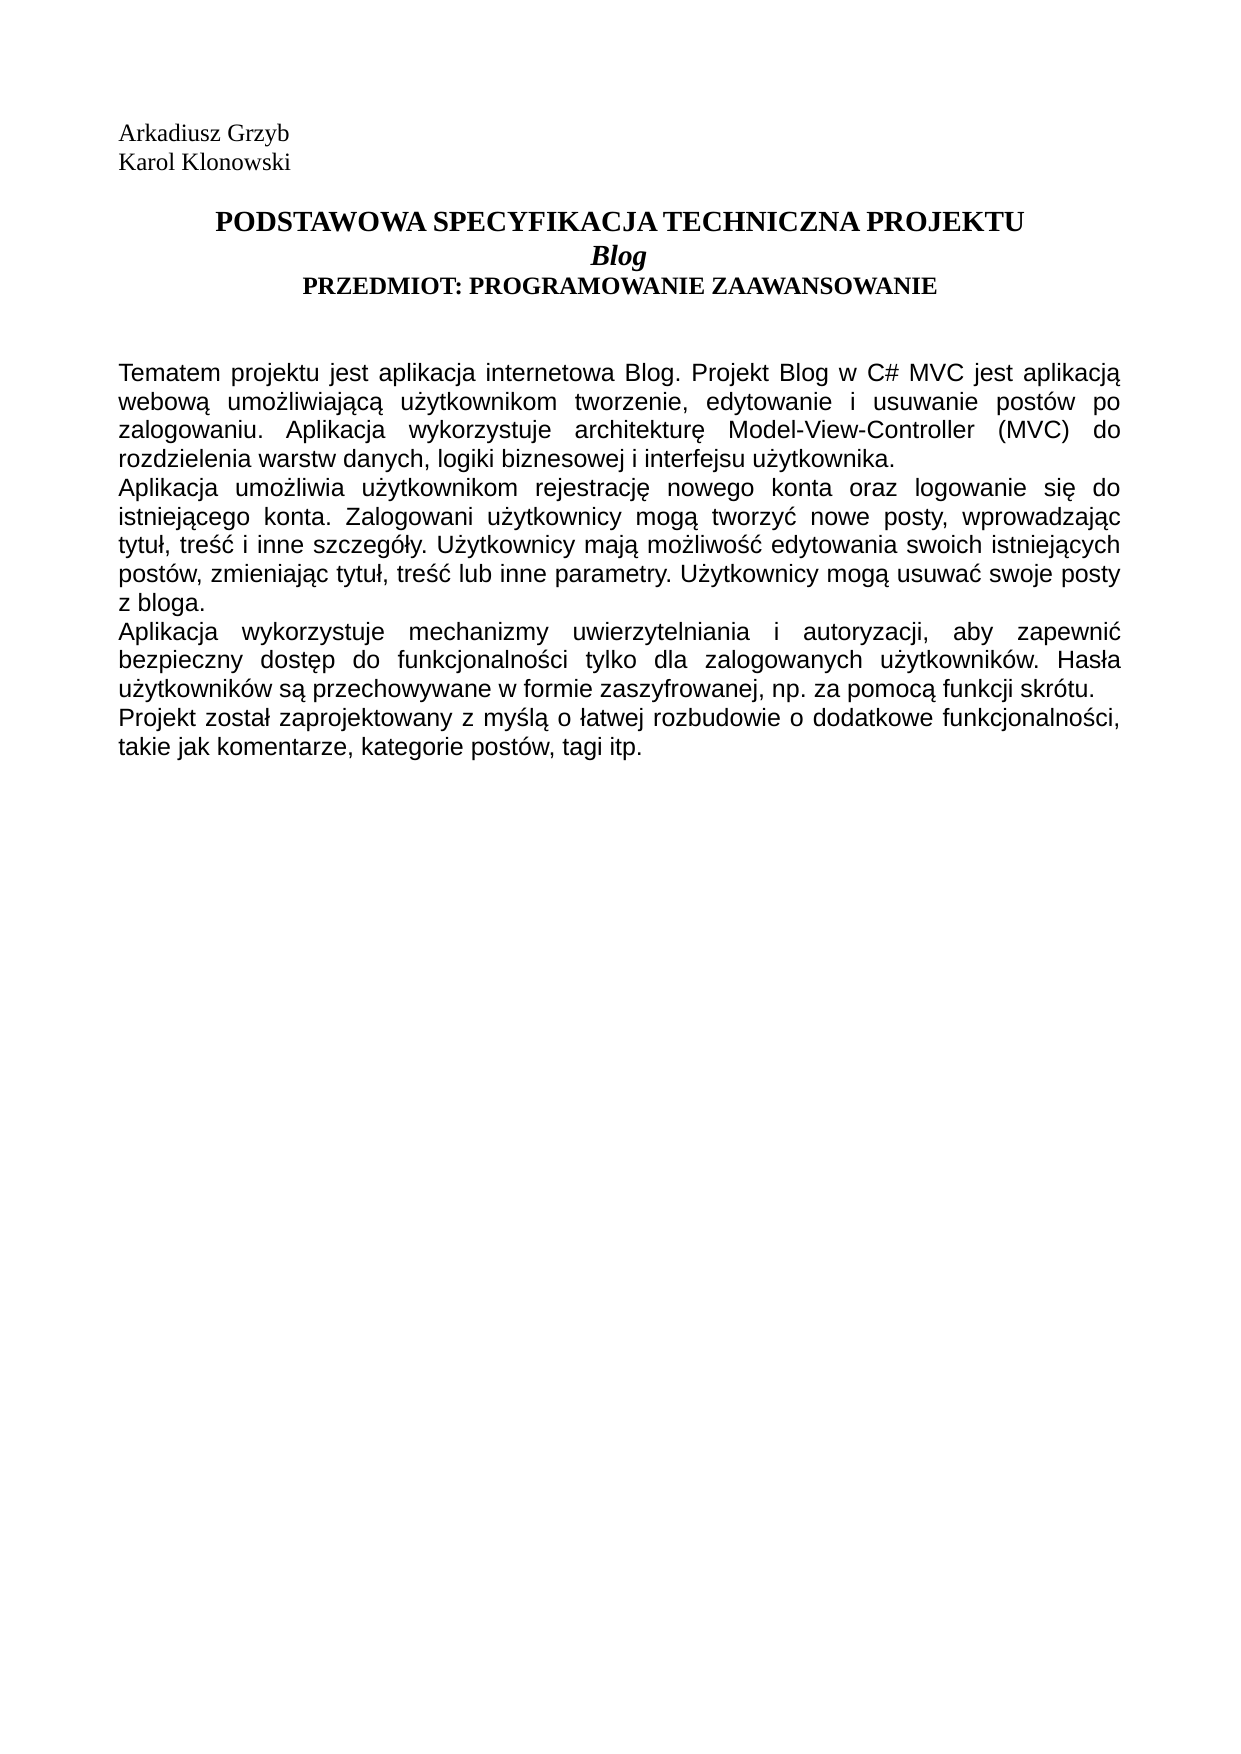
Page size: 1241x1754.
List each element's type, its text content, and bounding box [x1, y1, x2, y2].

text Aplikacja wykorzystuje mechanizmy uwierzytelniania i autoryzacji, aby zapewnić bezpieczny dostęp do funkcjonalności tylko dla zalogowanych użytkowników. Hasła użytkowników są przechowywane w formie zaszyfrowanej, np. za pomocą funkcji skrótu. [118, 616, 1122, 703]
text Arkadiusz Grzyb [118, 118, 1122, 147]
text Tematem projektu jest aplikacja internetowa Blog. Projekt Blog w C# MVC jest aplikacją webową umożliwiającą użytkownikom tworzenie, edytowanie i usuwanie postów po zalogowaniu. Aplikacja wykorzystuje architekturę Model-View-Controller (MVC) do rozdzielenia warstw danych, logiki biznesowej i interfejsu użytkownika. [118, 358, 1122, 473]
text Blog [118, 238, 1122, 271]
text PODSTAWOWA SPECYFIKACJA TECHNICZNA PROJEKTU [118, 204, 1122, 238]
text Karol Klonowski [118, 147, 1122, 176]
text Projekt został zaprojektowany z myślą o łatwej rozbudowie o dodatkowe funkcjonalności, takie jak komentarze, kategorie postów, tagi itp. [118, 703, 1122, 760]
text PRZEDMIOT: PROGRAMOWANIE ZAAWANSOWANIE [118, 271, 1122, 300]
text Aplikacja umożliwia użytkownikom rejestrację nowego konta oraz logowanie się do istniejącego konta. Zalogowani użytkownicy mogą tworzyć nowe posty, wprowadzając tytuł, treść i inne szczegóły. Użytkownicy mają możliwość edytowania swoich istniejących postów, zmieniając tytuł, treść lub inne parametry. Użytkownicy mogą usuwać swoje posty z bloga. [118, 473, 1122, 616]
